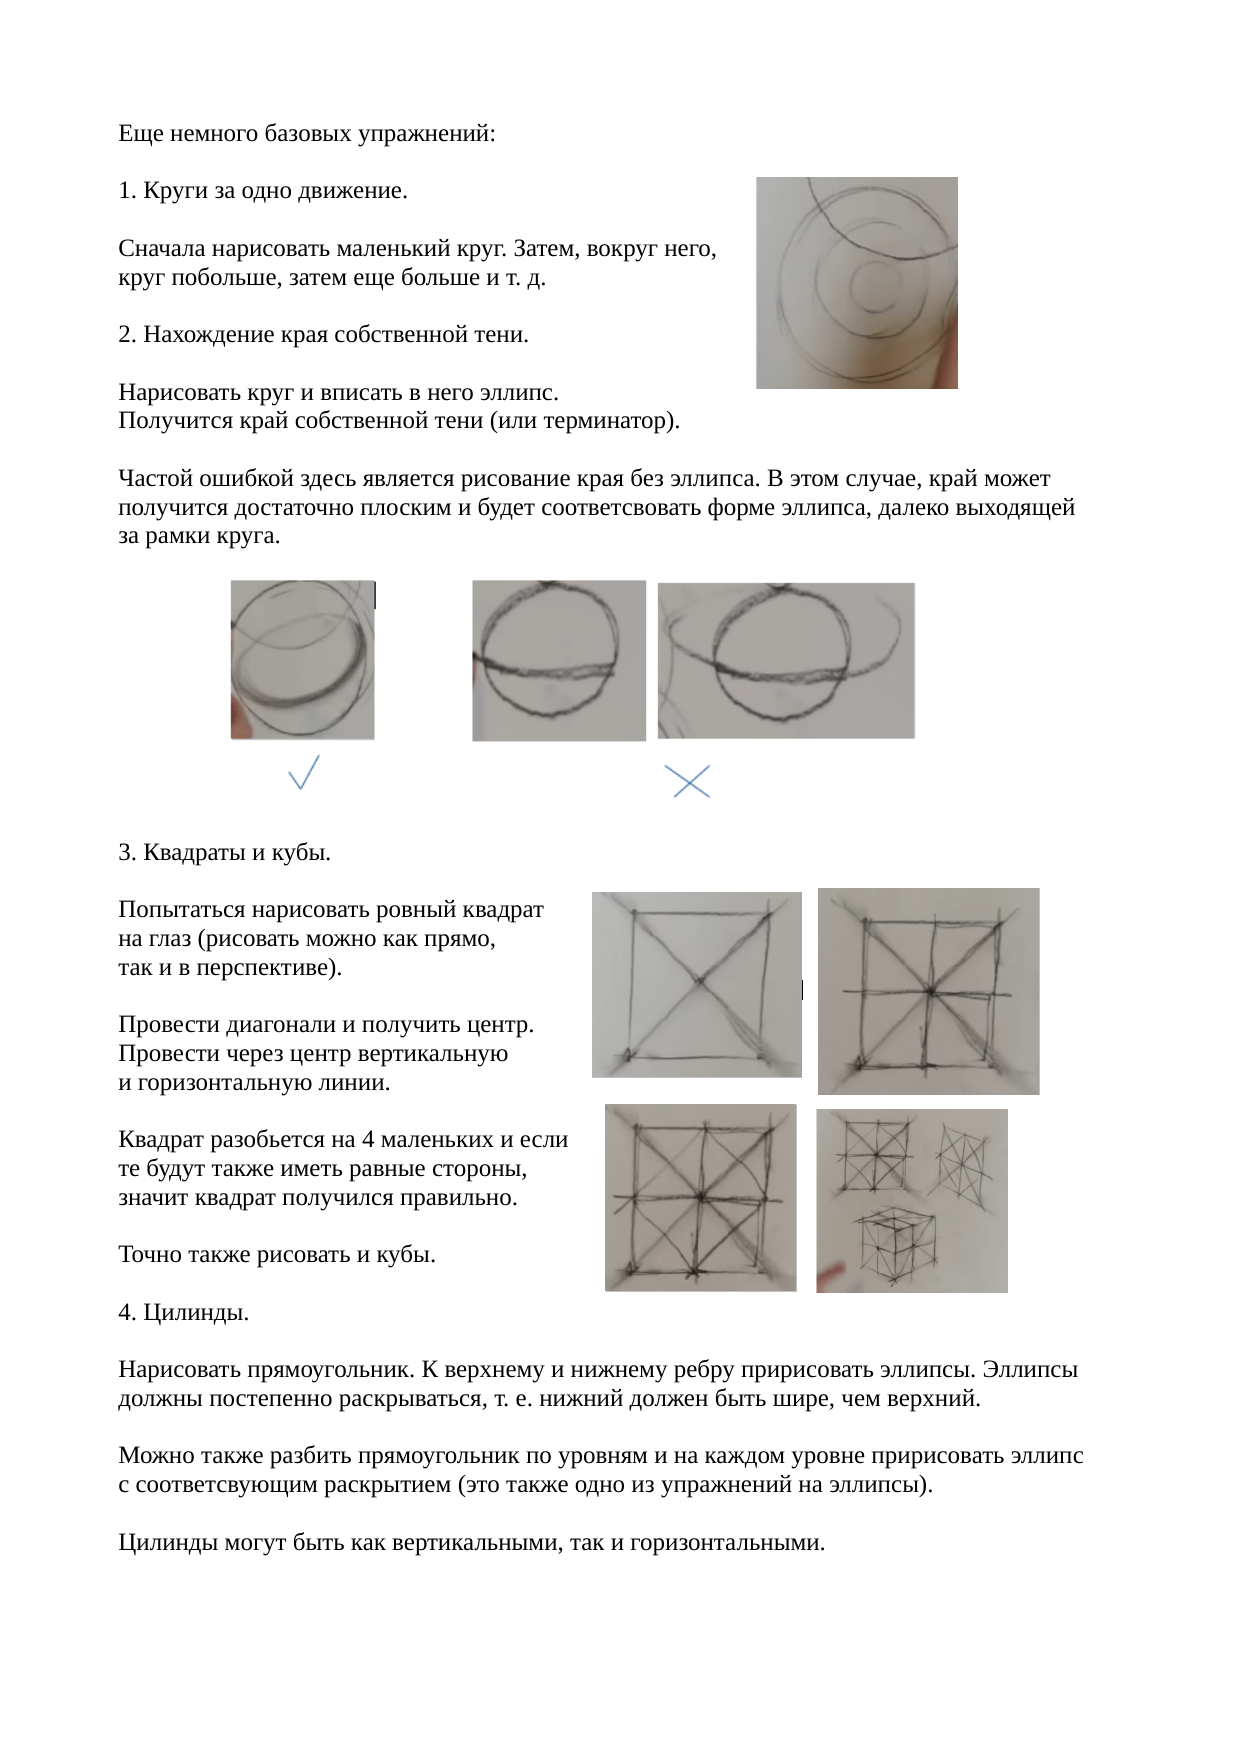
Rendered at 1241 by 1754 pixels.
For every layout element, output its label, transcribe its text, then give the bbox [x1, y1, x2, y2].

text 1. Круги за одно движение. [118, 176, 1122, 204]
text на глаз (рисовать можно как прямо, [118, 923, 580, 952]
text Еще немного базовых упражнений: [118, 118, 1122, 147]
text Цилинды могут быть как вертикальными, так и горизонтальными. [118, 1527, 1122, 1556]
text 3. Квадраты и кубы. [118, 837, 1122, 866]
text за рамки круга. [118, 521, 1122, 549]
text [1054, 923, 1122, 952]
picture [756, 177, 958, 389]
text так и в перспективе). [118, 952, 580, 981]
text 2. Нахождение края собственной тени. [118, 319, 756, 348]
text [1054, 1124, 1122, 1211]
text Сначала нарисовать маленький круг. Затем, вокруг него, круг побольше, затем еще больше и т. д. [118, 233, 756, 291]
text 4. Цилинды. [118, 1297, 1122, 1326]
text Частой ошибкой здесь является рисование края без эллипса. В этом случае, край может получится достаточно плоским и будет соответсвовать форме эллипса, далеко выходящей [118, 463, 1122, 521]
picture [218, 570, 931, 807]
text Квадрат разобьется на 4 маленьких и если те будут также иметь равные стороны, значит квадрат получился правильно. [118, 1124, 580, 1211]
text [1054, 1009, 1122, 1067]
text [1054, 1067, 1122, 1096]
text и горизонтальную линии. [118, 1067, 580, 1096]
text [958, 233, 1122, 291]
picture [580, 880, 1054, 1302]
text [1054, 952, 1122, 981]
text Нарисовать прямоугольник. К верхнему и нижнему ребру пририсовать эллипсы. Эллипсы должны постепенно раскрываться, т. е. нижний должен быть шире, чем верхний. [118, 1354, 1122, 1412]
text с соответсвующим раскрытием (это также одно из упражнений на эллипсы). [118, 1469, 1122, 1498]
text Получится край собственной тени (или терминатор). [118, 406, 1122, 434]
text Попытаться нарисовать ровный квадрат [118, 894, 580, 923]
text [958, 319, 1122, 348]
text Можно также разбить прямоугольник по уровням и на каждом уровне пририсовать эллипс [118, 1441, 1122, 1469]
text Провести диагонали и получить центр. Провести через центр вертикальную [118, 1009, 580, 1067]
text Точно также рисовать и кубы. [118, 1239, 580, 1268]
text [1054, 894, 1122, 923]
text [1054, 1239, 1122, 1268]
text Нарисовать круг и вписать в него эллипс. [118, 377, 1122, 406]
